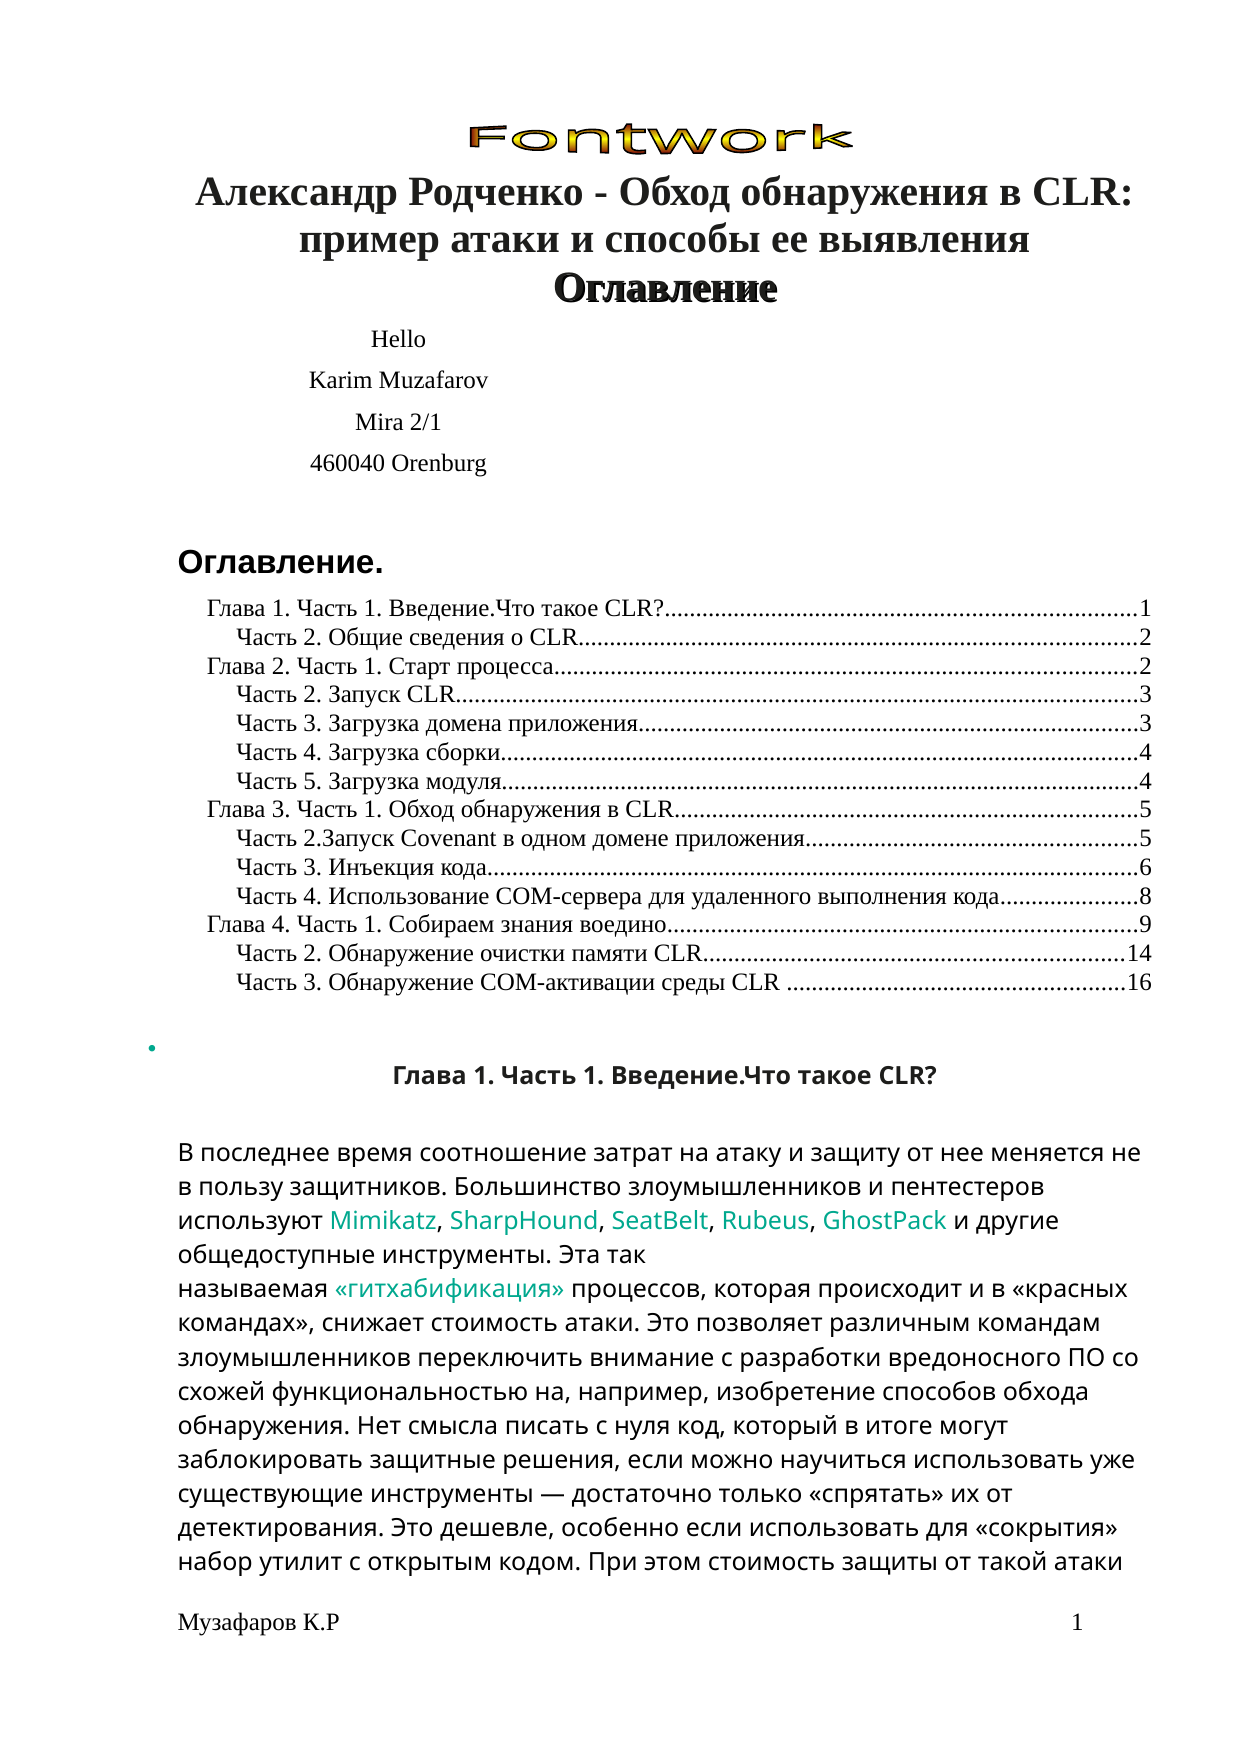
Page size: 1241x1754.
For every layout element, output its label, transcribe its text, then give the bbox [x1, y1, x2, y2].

text Часть 3. Инъекция кода 6 [236, 852, 1152, 881]
text Глава 3. Часть 1. Обход обнаружения в CLR 5 [207, 794, 1152, 823]
text Karim Muzafarov [177, 365, 619, 394]
text Mira 2/1 [177, 407, 619, 435]
text 460040 Orenburg [177, 448, 619, 477]
text Глава 1. Часть 1. Введение.Что такое CLR? 1 [207, 593, 1152, 622]
text Часть 4. Использование COM-сервера для удаленного выполнения кода 8 [236, 881, 1152, 909]
text Часть 5. Загрузка модуля 4 [236, 766, 1152, 794]
text Глава 2. Часть 1. Старт процесса 2 [207, 651, 1152, 679]
text Часть 2. Запуск CLR 3 [236, 679, 1152, 708]
text Часть 3. Загрузка домена приложения 3 [236, 708, 1152, 737]
text Часть 3. Обнаружение COM-активации среды CLR 16 [236, 967, 1152, 996]
text Часть 2.Запуск Covenant в одном домене приложения 5 [236, 823, 1152, 852]
subtitle Глава 1. Часть 1. Введение.Что такое CLR? [177, 1057, 1152, 1091]
text Часть 2. Обнаружение очистки памяти CLR 14 [236, 938, 1152, 967]
text Оглавление [177, 262, 1152, 310]
text Александр Родченко - Обход обнаружения в CLR: пример атаки и способы ее выявления [177, 166, 1152, 262]
text Глава 4. Часть 1. Собираем знания воедино 9 [207, 909, 1152, 938]
subtitle Оглавление. [177, 335, 1152, 581]
text Часть 4. Загрузка сборки 4 [236, 737, 1152, 766]
text Hello [177, 324, 619, 353]
text Часть 2. Общие сведения о CLR. 2 [236, 622, 1152, 651]
text В последнее время соотношение затрат на атаку и защиту от нее меняется не в пользу защитников. Большинство злоумышленников и пентестеров используют Mimikatz, SharpHound, SeatBelt, Rubeus, GhostPack и другие общедоступные инструменты. Эта так называемая «гитхабификация» процессов, которая происходит и в «красных командах», снижает стоимость атаки. Это позволяет различным командам злоумышленников переключить внимание с разработки вредоносного ПО со схожей функциональностью на, например, изобретение способов обхода обнаружения. Нет смысла писать с нуля код, который в итоге могут заблокировать защитные решения, если можно научиться использовать уже существующие инструменты — достаточно только «спрятать» их от детектирования. Это дешевле, особенно если использовать для «сокрытия» набор утилит с открытым кодом. При этом стоимость защиты от такой атаки [177, 1135, 1152, 1578]
